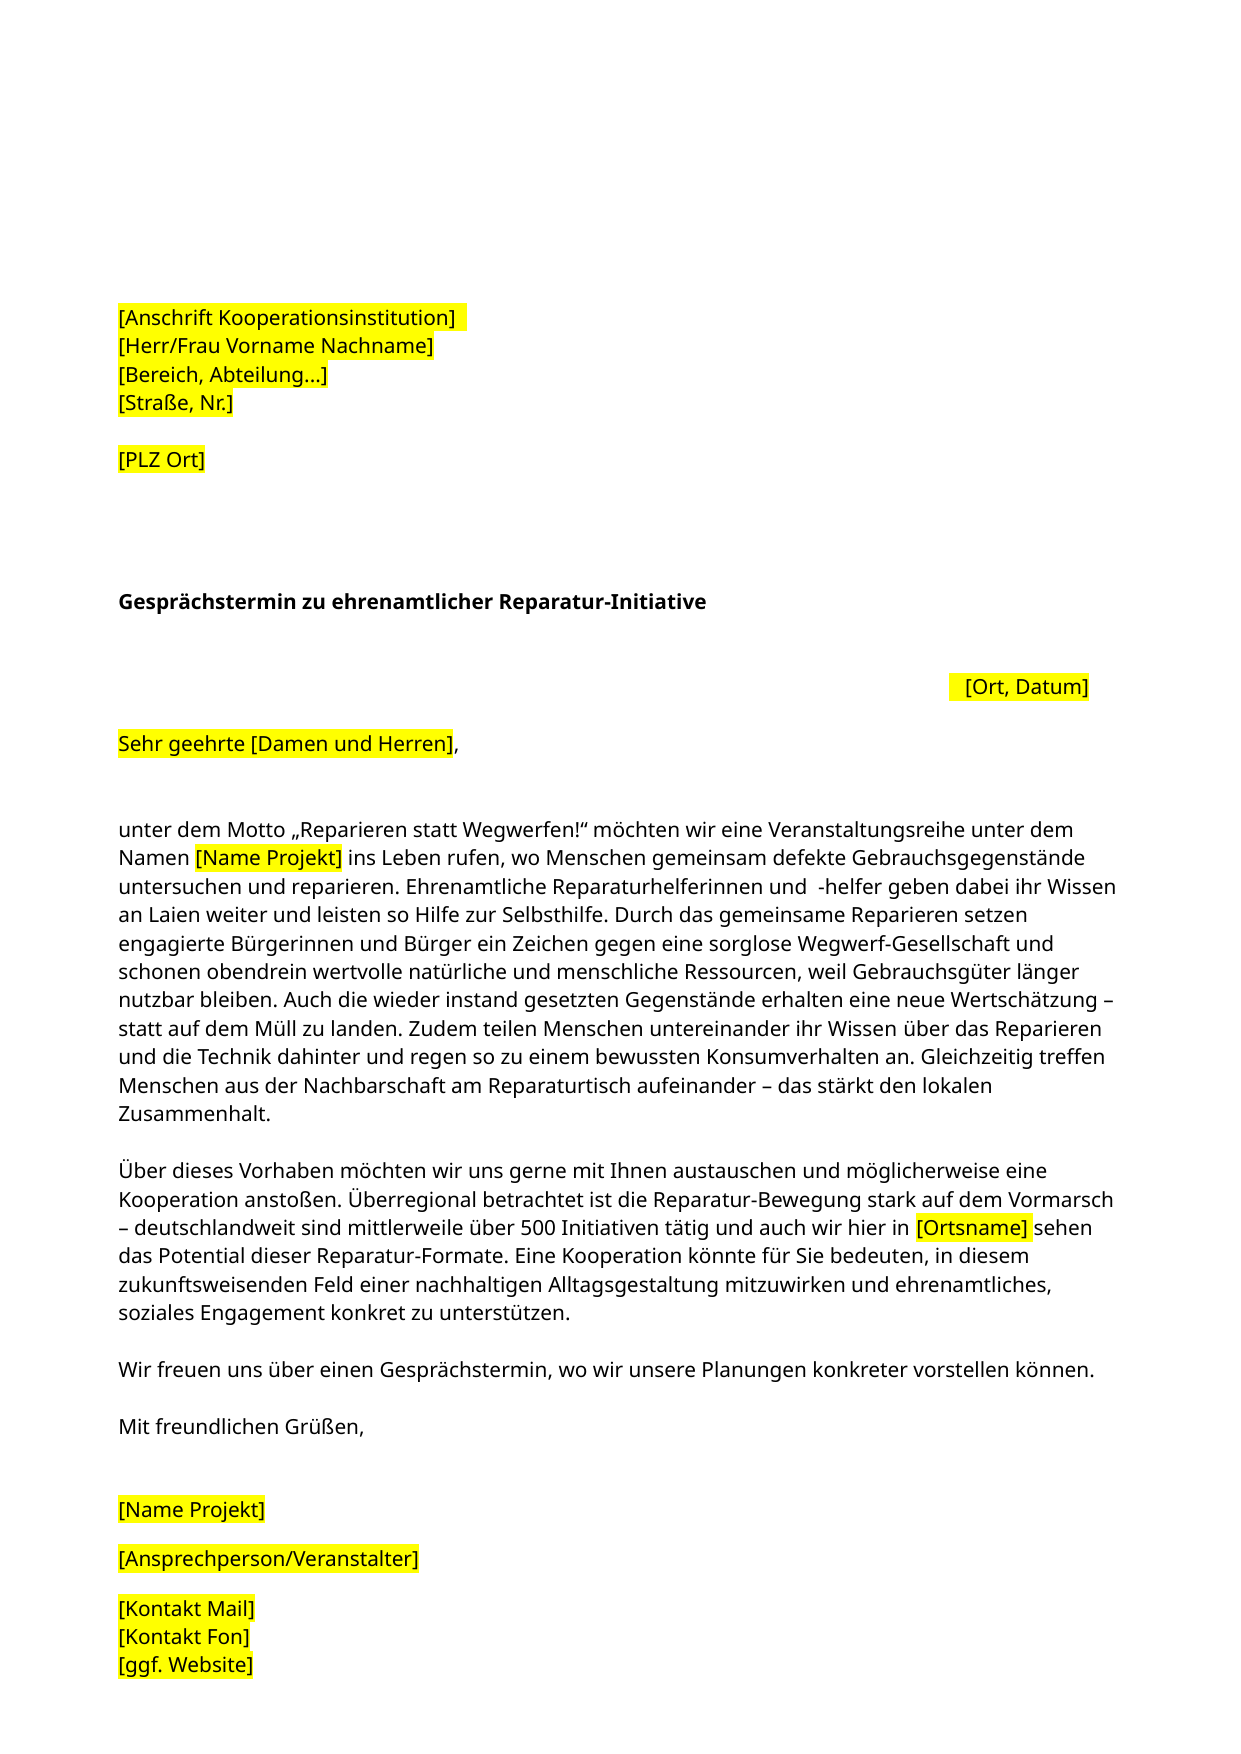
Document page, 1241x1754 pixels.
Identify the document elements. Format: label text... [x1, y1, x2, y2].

text Über dieses Vorhaben möchten wir uns gerne mit Ihnen austauschen und möglicherweise eine Kooperation anstoßen. Überregional betrachtet ist die Reparatur-Bewegung stark auf dem Vormarsch – deutschlandweit sind mittlerweile über 500 Initiativen tätig und auch wir hier in [Ortsname] sehen das Potential dieser Reparatur-Formate. Eine Kooperation könnte für Sie bedeuten, in diesem zukunftsweisenden Feld einer nachhaltigen Alltagsgestaltung mitzuwirken und ehrenamtliches, soziales Engagement konkret zu unterstützen. [118, 1156, 1122, 1327]
text Wir freuen uns über einen Gesprächstermin, wo wir unsere Planungen konkreter vorstellen können. Mit freundlichen Grüßen, [118, 1355, 1122, 1469]
text [Ort, Datum] [118, 672, 1122, 701]
text Gesprächstermin zu ehrenamtlicher Reparatur-Initiative [118, 587, 1122, 616]
text unter dem Motto „Reparieren statt Wegwerfen!“ möchten wir eine Veranstaltungsreihe unter dem Namen [Name Projekt] ins Leben rufen, wo Menschen gemeinsam defekte Gebrauchsgegenstände untersuchen und reparieren. Ehrenamtliche Reparaturhelferinnen und -helfer geben dabei ihr Wissen an Laien weiter und leisten so Hilfe zur Selbsthilfe. Durch das gemeinsame Reparieren setzen engagierte Bürgerinnen und Bürger ein Zeichen gegen eine sorglose Wegwerf-Gesellschaft und schonen obendrein wertvolle natürliche und menschliche Ressourcen, weil Gebrauchsgüter länger nutzbar bleiben. Auch die wieder instand gesetzten Gegenstände erhalten eine neue Wertschätzung – statt auf dem Müll zu landen. Zudem teilen Menschen untereinander ihr Wissen über das Reparieren und die Technik dahinter und regen so zu einem bewussten Konsumverhalten an. Gleichzeitig treffen Menschen aus der Nachbarschaft am Reparaturtisch aufeinander – das stärkt den lokalen Zusammenhalt. [118, 815, 1122, 1128]
text [Anschrift Kooperationsinstitution] [Herr/Frau Vorname Nachname] [Bereich, Abteilung...] [Straße, Nr.] [PLZ Ort] [118, 303, 1122, 473]
text Sehr geehrte [Damen und Herren], [118, 729, 1122, 787]
